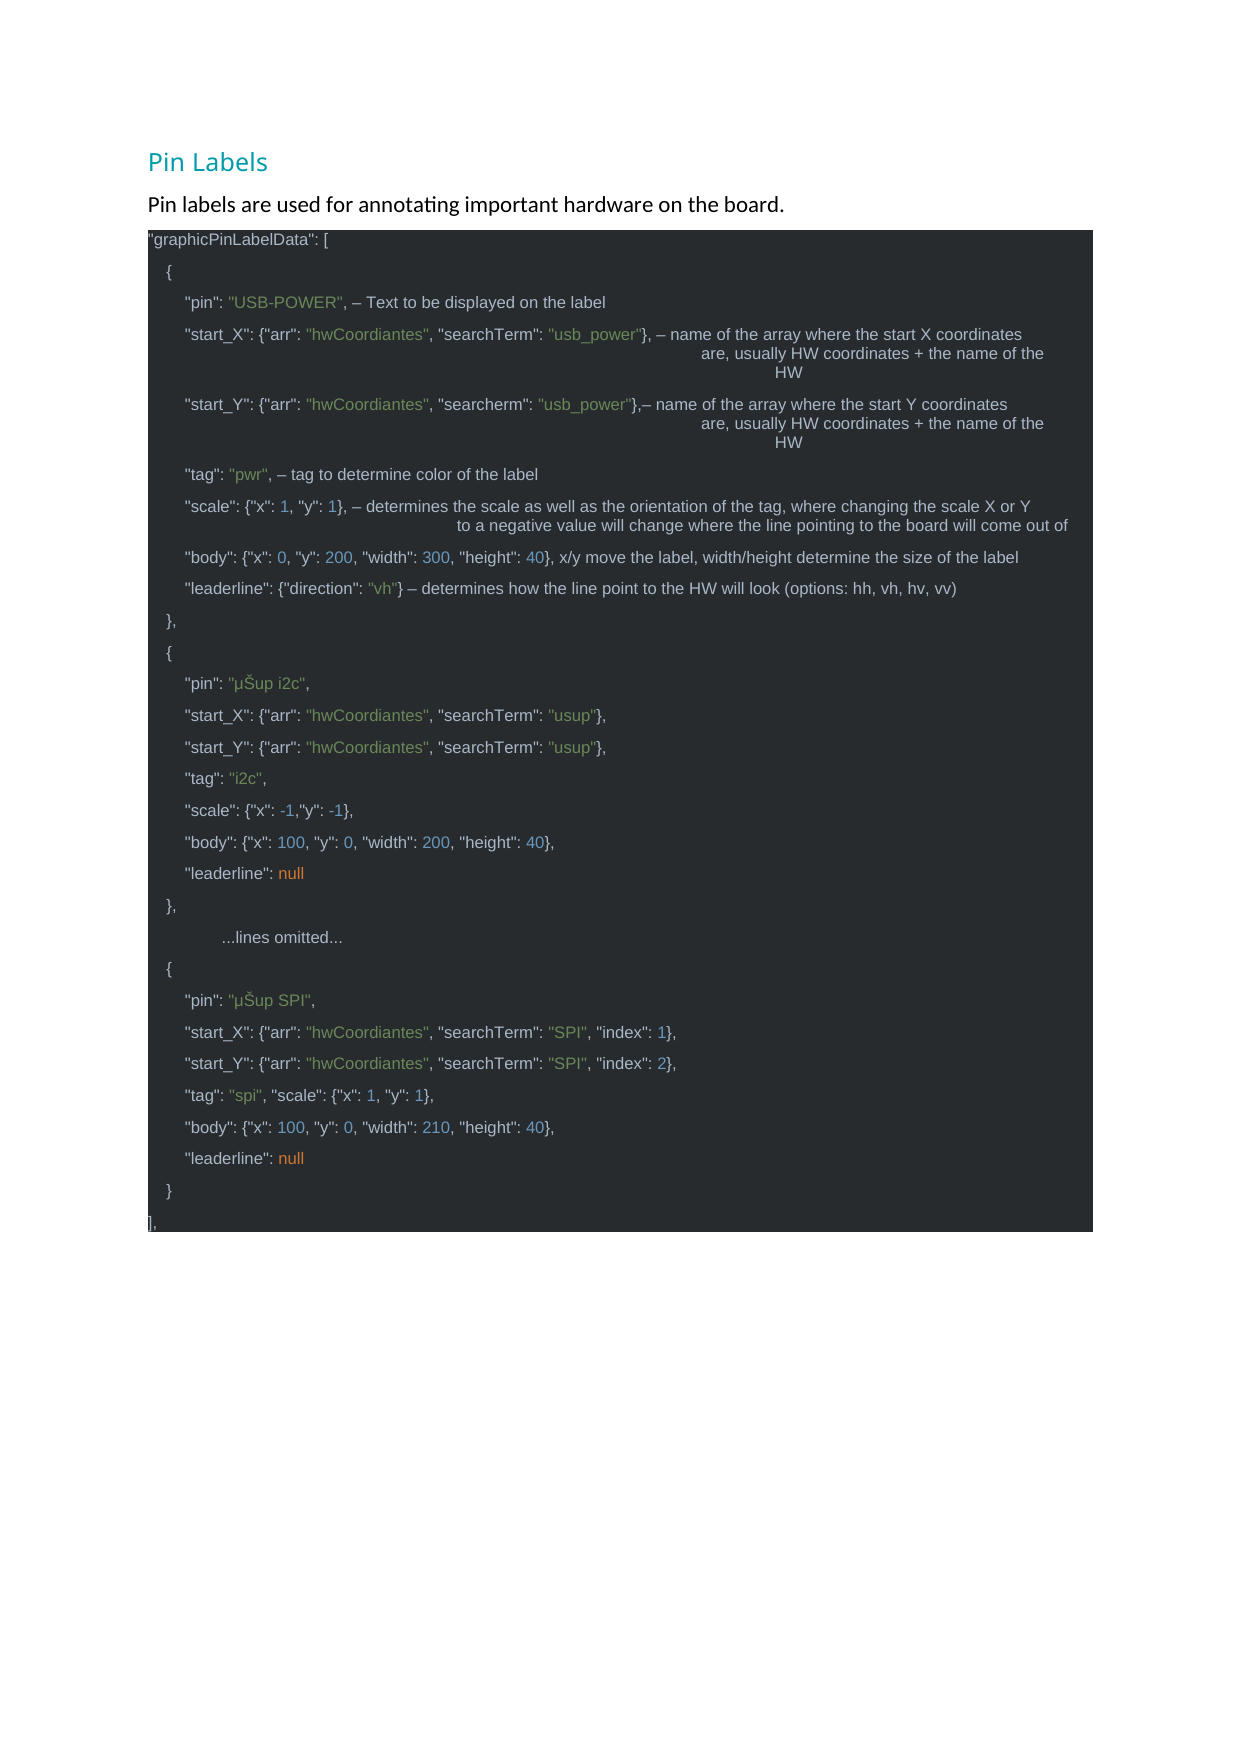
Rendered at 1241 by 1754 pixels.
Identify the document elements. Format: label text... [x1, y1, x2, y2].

text { [148, 642, 1093, 662]
text "leaderline": null [148, 1149, 1093, 1168]
text "start_X": {"arr": "hwCoordiantes", "searchTerm": "SPI", "index": 1}, [148, 1022, 1093, 1042]
text "tag": "spi", "scale": {"x": 1, "y": 1}, [148, 1086, 1093, 1105]
text "start_X": {"arr": "hwCoordiantes", "searchTerm": "usb_power"}, – name of the array where the start X coordinates are, usually HW coordinates + the name of the HW [148, 325, 1093, 382]
text "start_X": {"arr": "hwCoordiantes", "searchTerm": "usup"}, [148, 706, 1093, 725]
text "body": {"x": 100, "y": 0, "width": 200, "height": 40}, [148, 832, 1093, 852]
text "graphicPinLabelData": [ [148, 230, 1093, 249]
text Pin Labels [148, 144, 1093, 179]
text Pin labels are used for annotating important hardware on the board. [148, 190, 1093, 217]
text "pin": "μŠup SPI", [148, 991, 1093, 1010]
text "leaderline": null [148, 864, 1093, 883]
text "body": {"x": 0, "y": 200, "width": 300, "height": 40}, x/y move the label, width/height determine the size of the label [148, 547, 1093, 567]
text "pin": "μŠup i2c", [148, 674, 1093, 693]
text }, [148, 896, 1093, 915]
text "tag": "i2c", [148, 769, 1093, 788]
text { [148, 959, 1093, 978]
text "scale": {"x": 1, "y": 1}, – determines the scale as well as the orientation of the tag, where changing the scale X or Y to a negative value will change where the line pointing to the board will come out of [148, 497, 1093, 535]
text "leaderline": {"direction": "vh"} – determines how the line point to the HW will look (options: hh, vh, hv, vv) [148, 579, 1093, 598]
text } [148, 1181, 1093, 1200]
text }, [148, 611, 1093, 630]
text "start_Y": {"arr": "hwCoordiantes", "searchTerm": "SPI", "index": 2}, [148, 1054, 1093, 1073]
text ...lines omitted... [148, 927, 1093, 947]
text "start_Y": {"arr": "hwCoordiantes", "searcherm": "usb_power"},– name of the array where the start Y coordinates are, usually HW coordinates + the name of the HW [148, 395, 1093, 452]
text "scale": {"x": -1,"y": -1}, [148, 801, 1093, 820]
text "body": {"x": 100, "y": 0, "width": 210, "height": 40}, [148, 1117, 1093, 1137]
text ], [148, 1212, 1093, 1232]
text "pin": "USB-POWER", – Text to be displayed on the label [148, 293, 1093, 312]
text "tag": "pwr", – tag to determine color of the label [148, 465, 1093, 484]
text "start_Y": {"arr": "hwCoordiantes", "searchTerm": "usup"}, [148, 737, 1093, 757]
text { [148, 262, 1093, 281]
